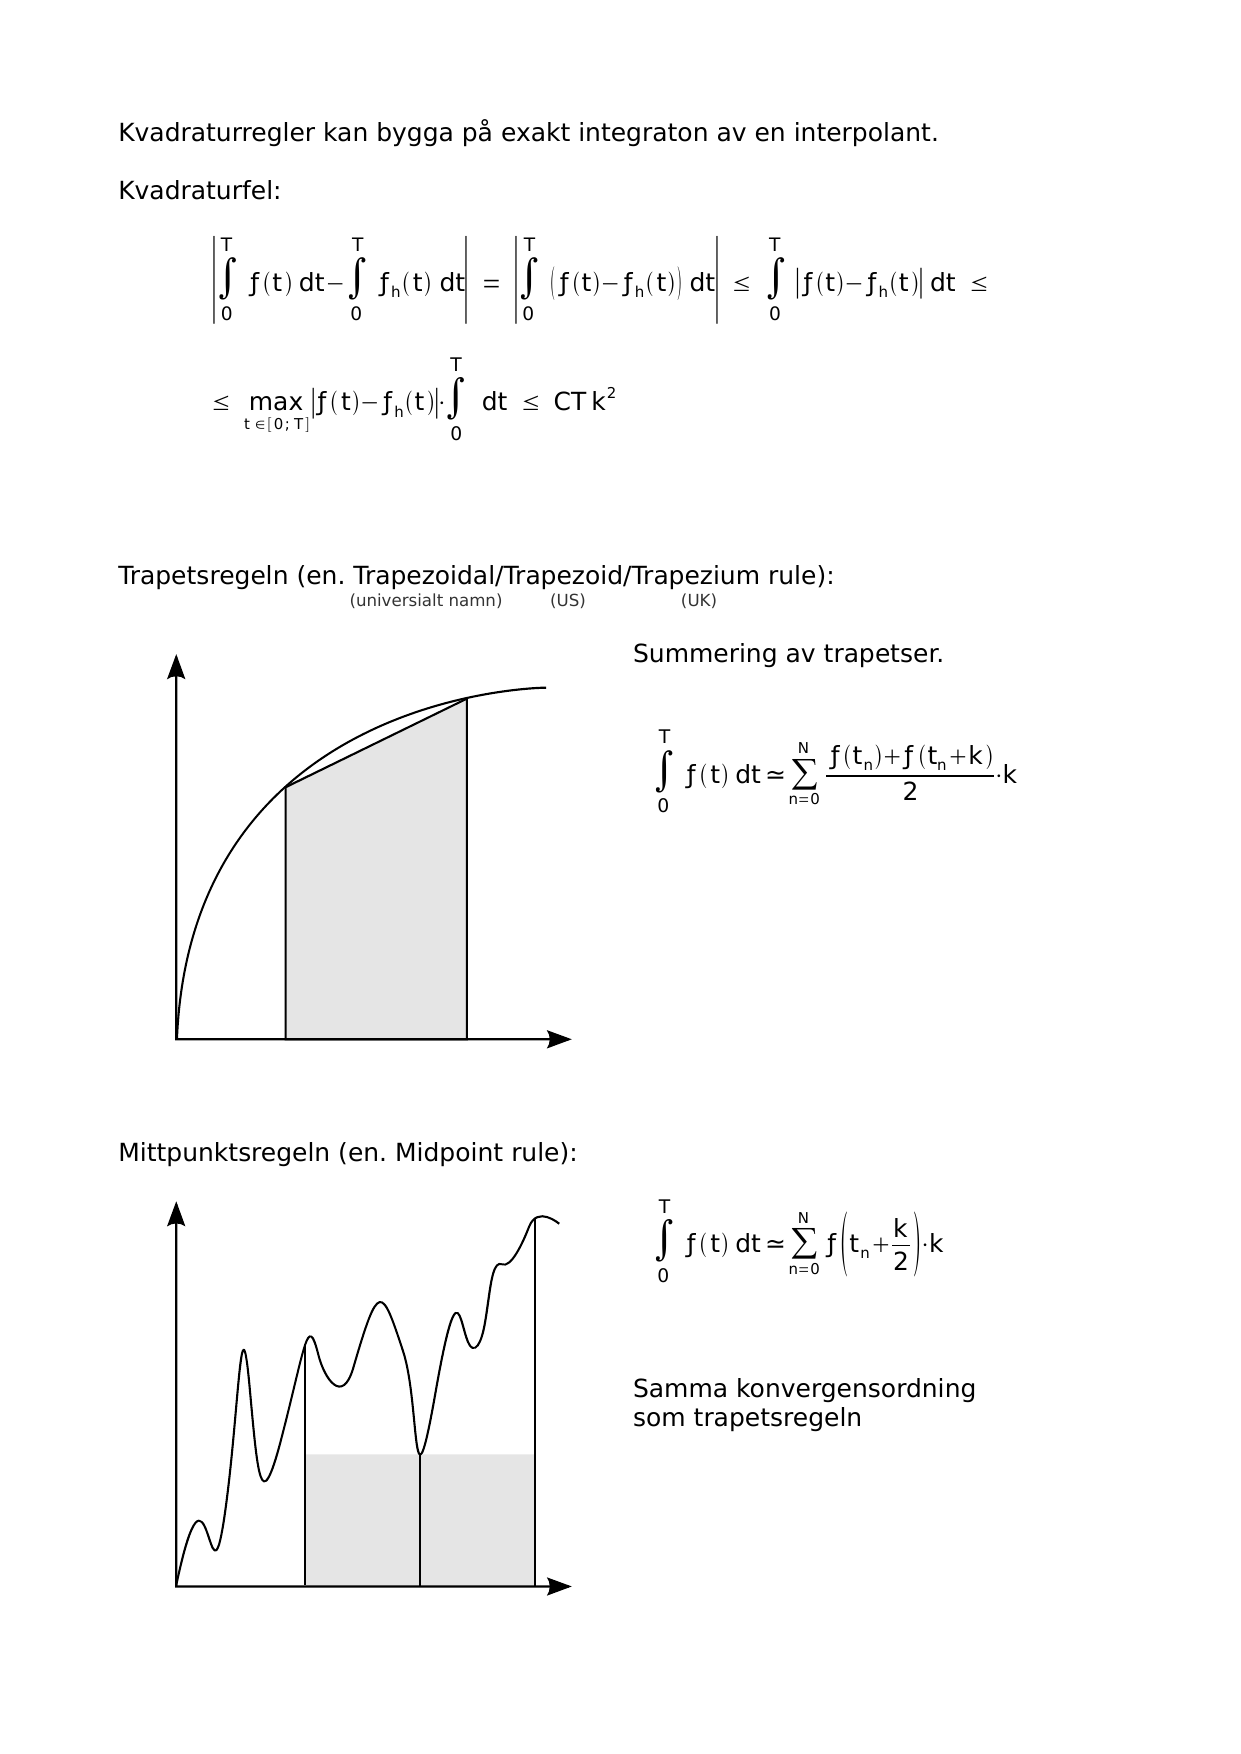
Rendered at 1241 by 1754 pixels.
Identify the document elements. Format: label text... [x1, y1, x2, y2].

text Kvadraturregler kan bygga på exakt integraton av en interpolant. [118, 118, 1122, 147]
text [430, 1404, 534, 1433]
text Samma konvergensordning [536, 1374, 1122, 1404]
text [250, 1374, 296, 1404]
text [118, 1374, 175, 1404]
text Kvadraturfel: [118, 176, 1122, 206]
text [118, 1404, 175, 1433]
text [253, 1404, 288, 1433]
text Summering av trapetser. [118, 639, 1122, 668]
text som trapetsregeln [536, 1404, 1122, 1433]
text Mittpunktsregeln (en. Midpoint rule): [118, 1138, 1122, 1167]
text [178, 1404, 235, 1433]
text (universialt namn) (US) (UK) [118, 591, 1122, 610]
text [235, 1404, 252, 1433]
text [410, 1374, 437, 1404]
text [414, 1404, 432, 1433]
text [306, 1404, 414, 1433]
text [285, 1404, 304, 1433]
text [306, 1374, 411, 1404]
text [435, 1374, 534, 1404]
text [178, 1374, 238, 1404]
text Trapetsregeln (en. Trapezoidal/Trapezoid/Trapezium rule): [118, 562, 1122, 591]
